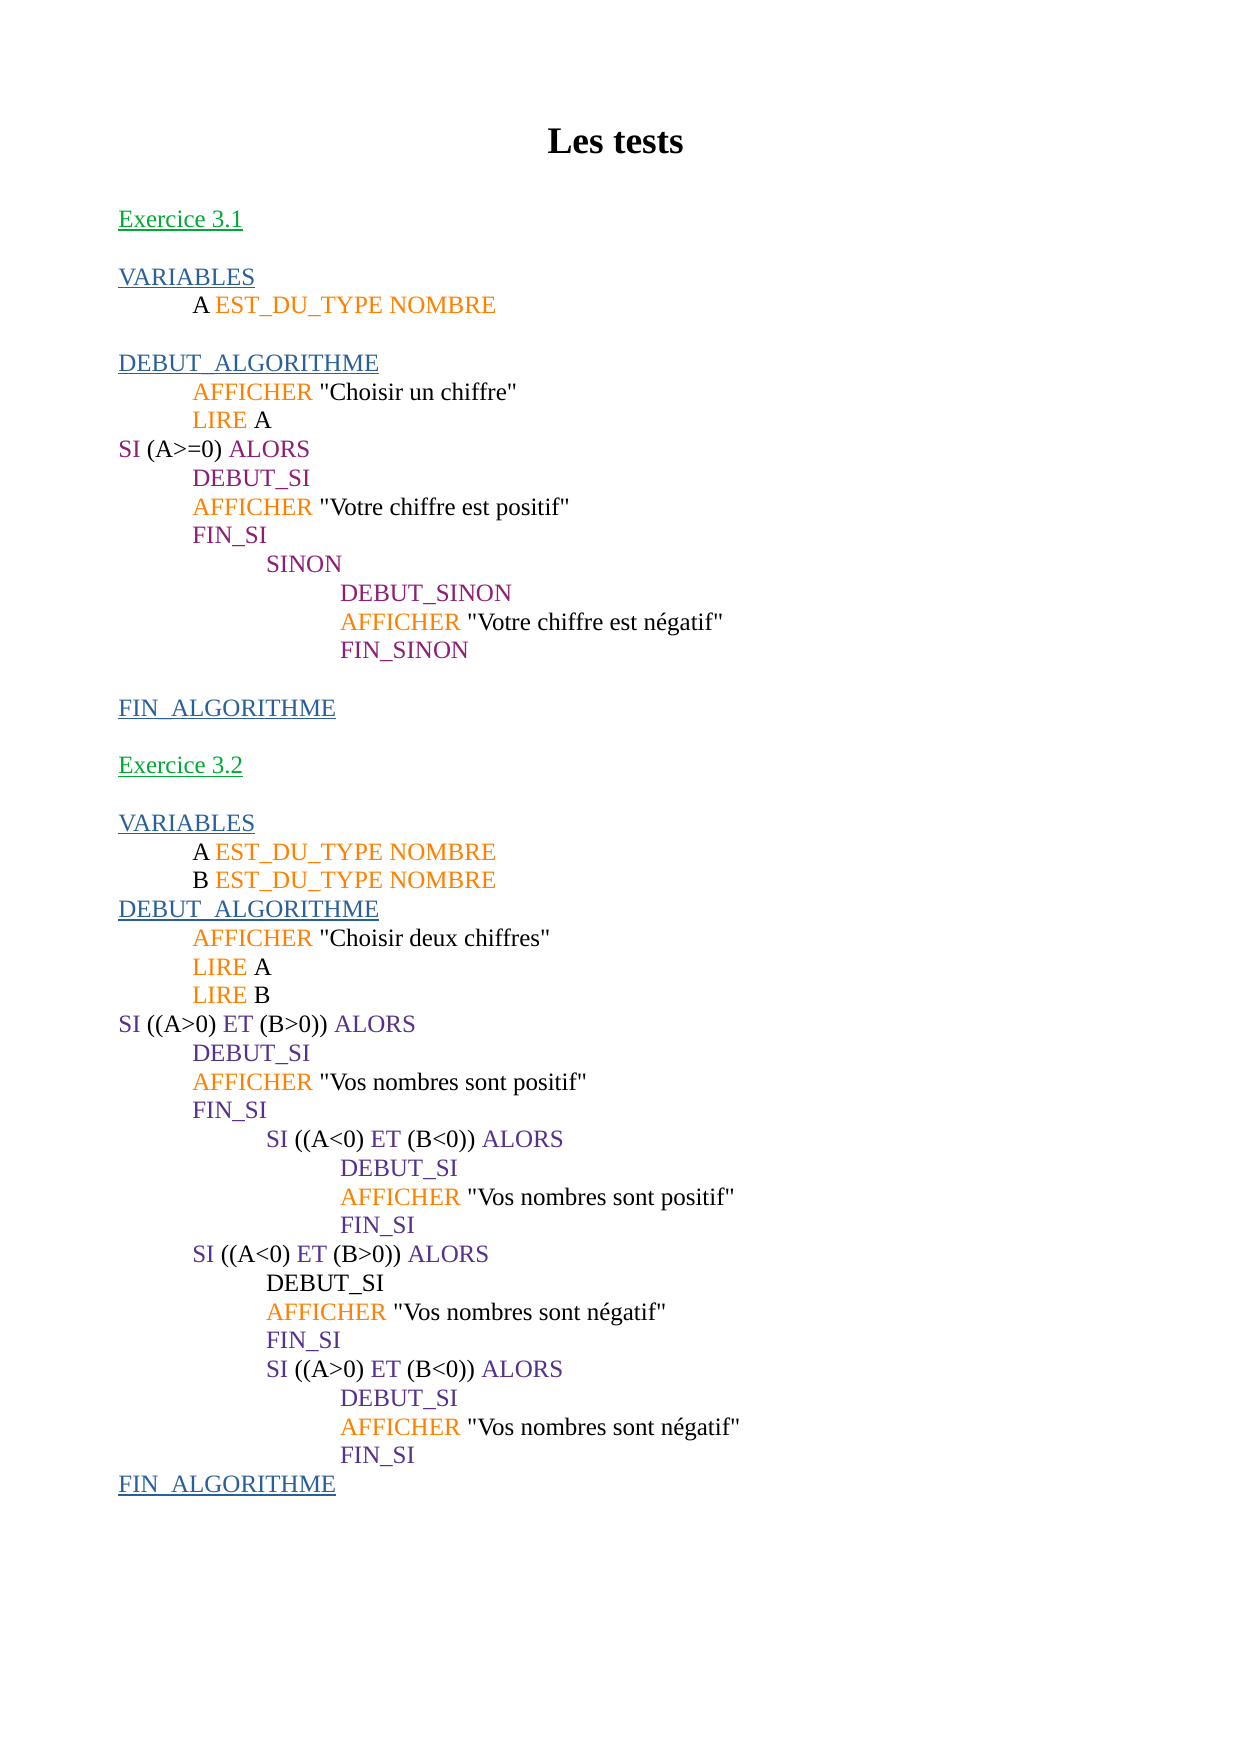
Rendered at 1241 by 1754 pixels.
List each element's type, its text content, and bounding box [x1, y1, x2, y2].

text FIN_SINON [118, 636, 1122, 664]
text DEBUT_SINON [118, 578, 1122, 607]
text FIN_SI [118, 1211, 1122, 1239]
text FIN_SI [118, 1441, 1122, 1469]
text LIRE A [118, 406, 1122, 434]
text SINON [118, 549, 1122, 578]
text AFFICHER "Choisir un chiffre" [118, 377, 1122, 406]
text DEBUT_SI [118, 463, 1122, 492]
text SI ((A<0) ET (B>0)) ALORS [118, 1239, 1122, 1268]
text AFFICHER "Vos nombres sont négatif" [118, 1412, 1122, 1441]
text DEBUT_SI [118, 1153, 1122, 1182]
text SI ((A<0) ET (B<0)) ALORS [118, 1124, 1122, 1153]
text A EST_DU_TYPE NOMBRE [118, 837, 1122, 866]
text AFFICHER "Votre chiffre est négatif" [118, 607, 1122, 636]
text A EST_DU_TYPE NOMBRE [118, 291, 1122, 319]
text DEBUT_ALGORITHME [118, 348, 1122, 377]
text DEBUT_SI [118, 1268, 1122, 1297]
text AFFICHER "Vos nombres sont positif" [118, 1067, 1122, 1096]
text Les tests [118, 118, 1122, 161]
text DEBUT_SI [118, 1038, 1122, 1067]
text VARIABLES [118, 808, 1122, 837]
text AFFICHER "Choisir deux chiffres" [118, 923, 1122, 952]
text FIN_SI [118, 1326, 1122, 1354]
text LIRE B [118, 981, 1122, 1009]
text SI ((A>0) ET (B>0)) ALORS [118, 1009, 1122, 1038]
text AFFICHER "Votre chiffre est positif" [118, 492, 1122, 521]
text FIN_SI [118, 1096, 1122, 1124]
text FIN_SI [118, 521, 1122, 549]
text VARIABLES [118, 262, 1122, 291]
text FIN_ALGORITHME [118, 693, 1122, 722]
text AFFICHER "Vos nombres sont négatif" [118, 1297, 1122, 1326]
text AFFICHER "Vos nombres sont positif" [118, 1182, 1122, 1211]
text Exercice 3.1 [118, 204, 1122, 233]
text DEBUT_ALGORITHME [118, 894, 1122, 923]
text FIN_ALGORITHME [118, 1469, 1122, 1498]
text SI ((A>0) ET (B<0)) ALORS [118, 1354, 1122, 1383]
text Exercice 3.2 [118, 751, 1122, 779]
text B EST_DU_TYPE NOMBRE [118, 866, 1122, 894]
text LIRE A [118, 952, 1122, 981]
text DEBUT_SI [118, 1383, 1122, 1412]
text SI (A>=0) ALORS [118, 434, 1122, 463]
